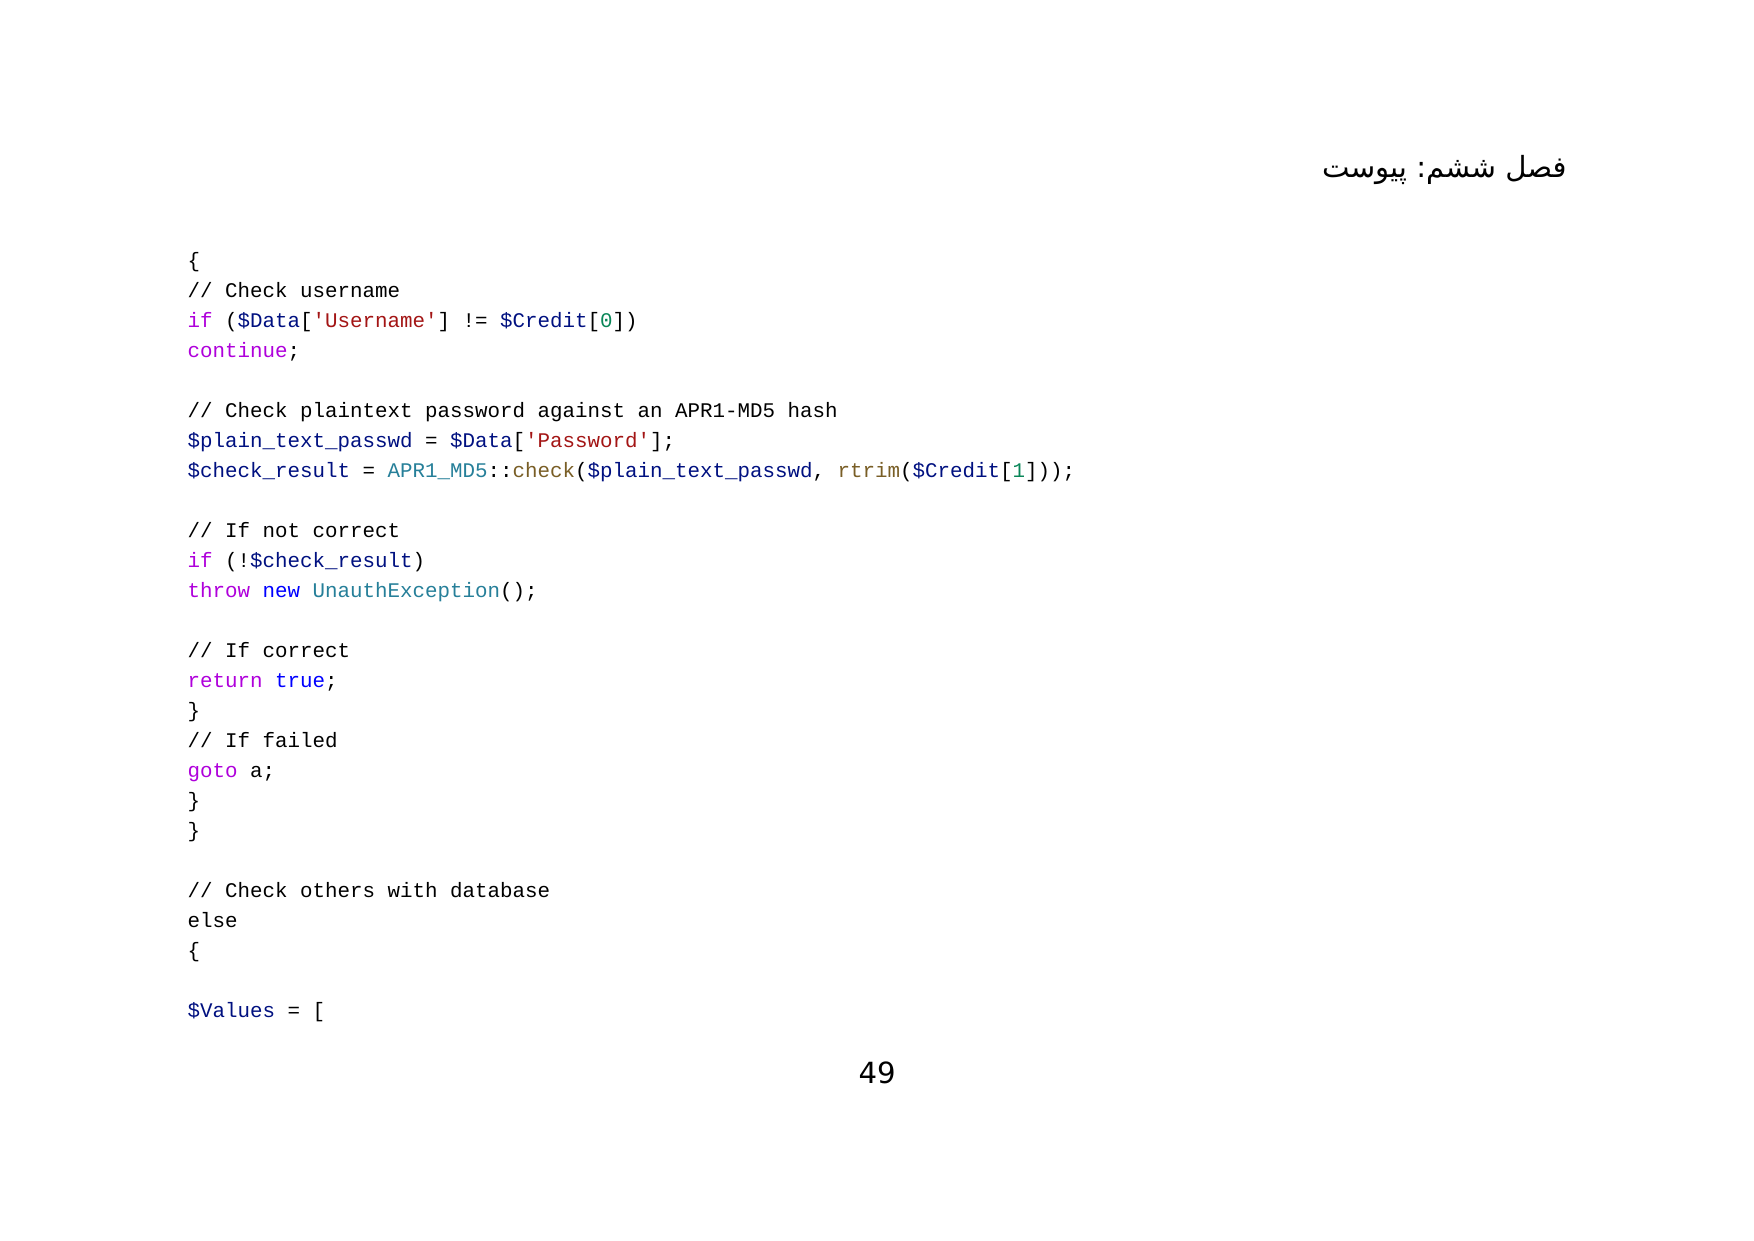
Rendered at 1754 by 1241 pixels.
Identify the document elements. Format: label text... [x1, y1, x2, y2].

text // If not correct [187, 514, 1566, 544]
text // If correct [187, 634, 1566, 664]
text $check_result = APR1_MD5::check($plain_text_passwd, rtrim($Credit[1])); [187, 454, 1566, 484]
text $plain_text_passwd = $Data['Password']; [187, 424, 1566, 454]
text return true; [187, 664, 1566, 694]
text } [187, 784, 1566, 814]
text else [187, 904, 1566, 934]
text goto a; [187, 754, 1566, 784]
text continue; [187, 334, 1566, 364]
text { [187, 934, 1566, 964]
text if ($Data['Username'] != $Credit[0]) [187, 304, 1566, 334]
text // Check username [187, 274, 1566, 304]
text { [187, 244, 1566, 274]
text // Check others with database [187, 874, 1566, 904]
text // If failed [187, 724, 1566, 754]
text throw new UnauthException(); [187, 574, 1566, 604]
text $Values = [ [187, 994, 1566, 1024]
text } [187, 814, 1566, 844]
text // Check plaintext password against an APR1-MD5 hash [187, 394, 1566, 424]
text if (!$check_result) [187, 544, 1566, 574]
text } [187, 694, 1566, 724]
